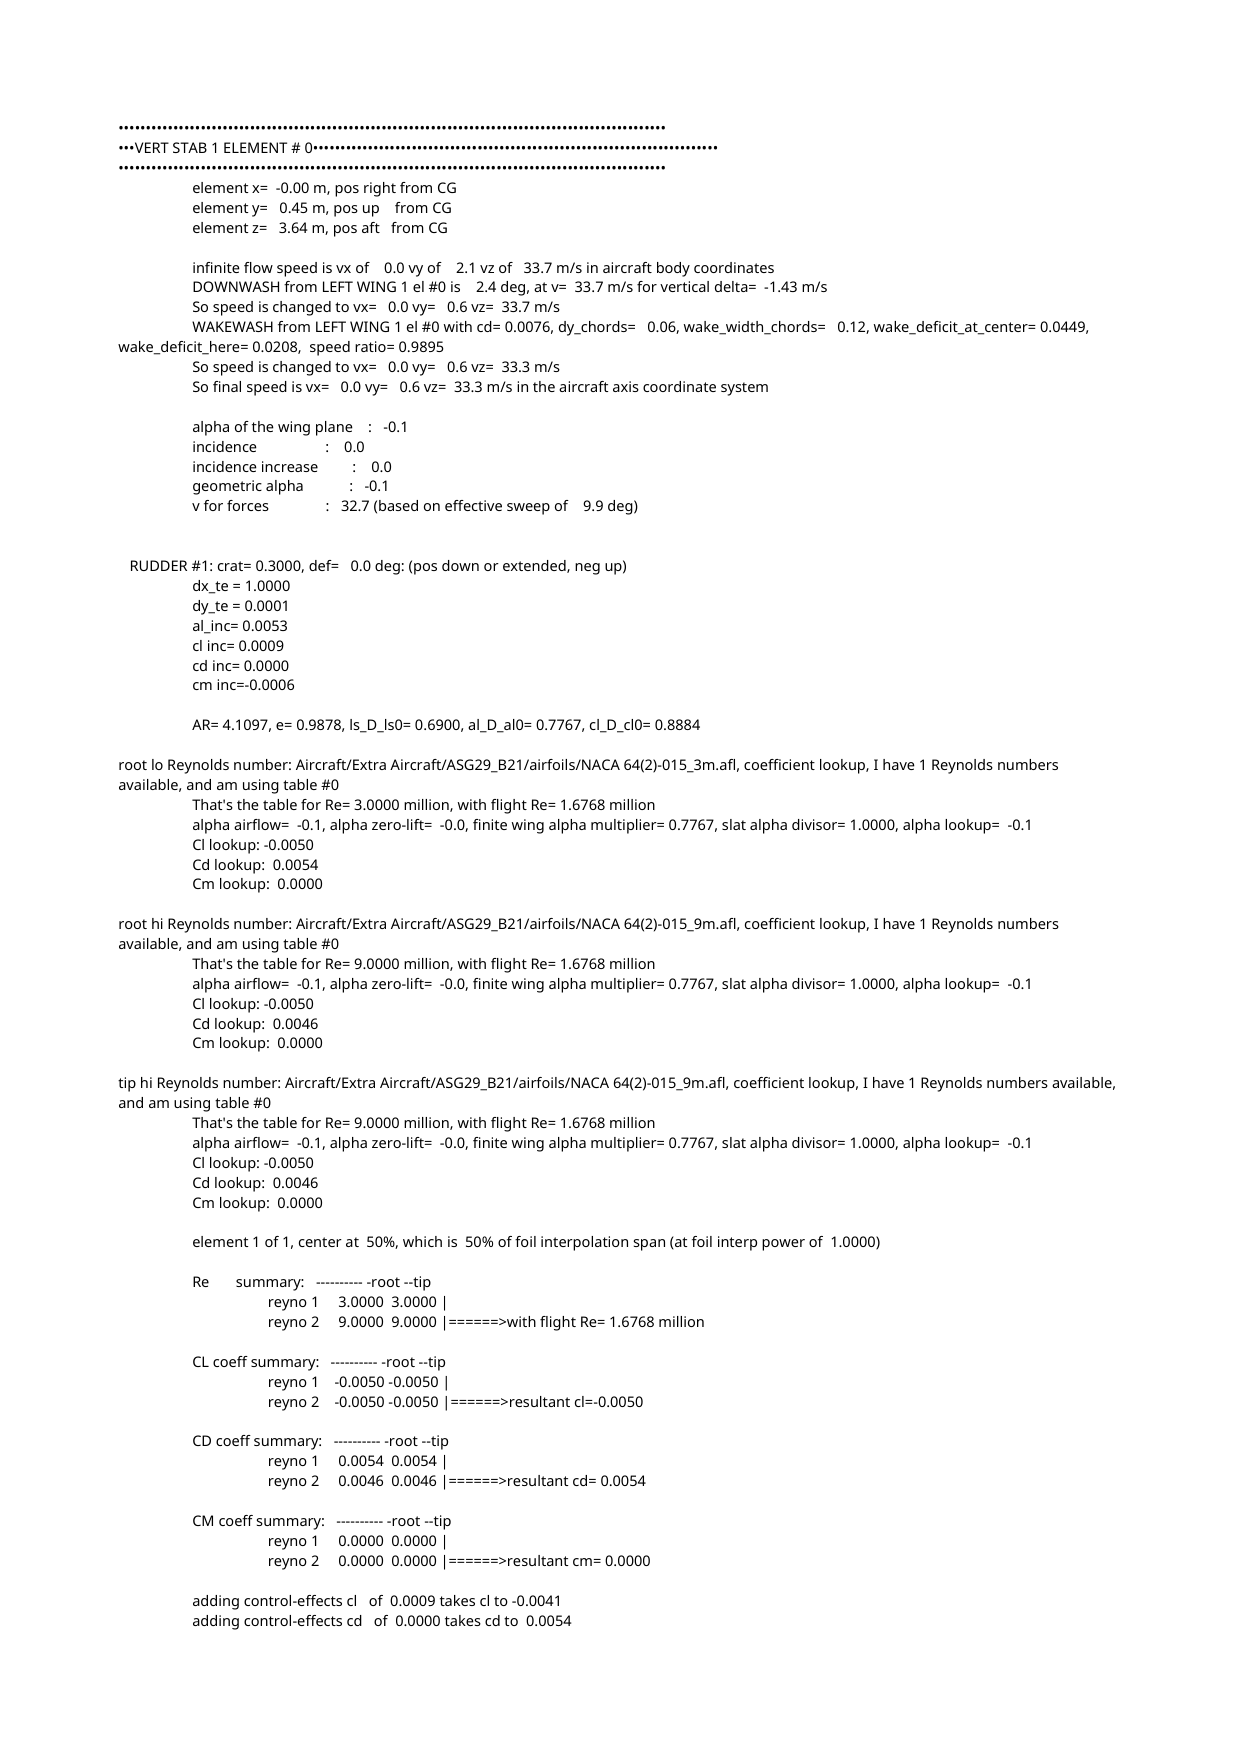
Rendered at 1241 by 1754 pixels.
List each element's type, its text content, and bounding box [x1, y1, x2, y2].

text AR= 4.1097, e= 0.9878, ls_D_ls0= 0.6900, al_D_al0= 0.7767, cl_D_cl0= 0.8884 [118, 715, 1122, 735]
text dx_te = 1.0000 [118, 576, 1122, 596]
text reyno 2 0.0046 0.0046 |======>resultant cd= 0.0054 [118, 1471, 1122, 1491]
text root lo Reynolds number: Aircraft/Extra Aircraft/ASG29_B21/airfoils/NACA 64(2)-015_3m.afl, coefficient lookup, I have 1 Reynolds numbers available, and am using table #0 [118, 755, 1122, 794]
text dy_te = 0.0001 [118, 596, 1122, 616]
text adding control-effects cd of 0.0000 takes cd to 0.0054 [118, 1610, 1122, 1630]
text alpha airflow= -0.1, alpha zero-lift= -0.0, finite wing alpha multiplier= 0.7767, slat alpha divisor= 1.0000, alpha lookup= -0.1 [118, 1133, 1122, 1153]
text al_inc= 0.0053 [118, 616, 1122, 635]
text So speed is changed to vx= 0.0 vy= 0.6 vz= 33.3 m/s [118, 357, 1122, 377]
text CM coeff summary: ---------- -root --tip [118, 1511, 1122, 1531]
text reyno 1 3.0000 3.0000 | [118, 1292, 1122, 1312]
text Cl lookup: -0.0050 [118, 834, 1122, 854]
text reyno 2 9.0000 9.0000 |======>with flight Re= 1.6768 million [118, 1312, 1122, 1332]
text Cm lookup: 0.0000 [118, 1033, 1122, 1053]
text •••VERT STAB 1 ELEMENT # 0•••••••••••••••••••••••••••••••••••••••••••••••••••••••••••••••••••••••••• [118, 138, 1122, 158]
text So speed is changed to vx= 0.0 vy= 0.6 vz= 33.7 m/s [118, 297, 1122, 317]
text RUDDER #1: crat= 0.3000, def= 0.0 deg: (pos down or extended, neg up) [118, 556, 1122, 576]
text reyno 2 0.0000 0.0000 |======>resultant cm= 0.0000 [118, 1551, 1122, 1571]
text reyno 1 0.0000 0.0000 | [118, 1531, 1122, 1551]
text Cd lookup: 0.0046 [118, 1013, 1122, 1033]
text WAKEWASH from LEFT WING 1 el #0 with cd= 0.0076, dy_chords= 0.06, wake_width_chords= 0.12, wake_deficit_at_center= 0.0449, wake_deficit_here= 0.0208, speed ratio= 0.9895 [118, 317, 1122, 357]
text So final speed is vx= 0.0 vy= 0.6 vz= 33.3 m/s in the aircraft axis coordinate system [118, 377, 1122, 397]
text Re summary: ---------- -root --tip [118, 1272, 1122, 1292]
text tip hi Reynolds number: Aircraft/Extra Aircraft/ASG29_B21/airfoils/NACA 64(2)-015_9m.afl, coefficient lookup, I have 1 Reynolds numbers available, and am using table #0 [118, 1073, 1122, 1113]
text adding control-effects cl of 0.0009 takes cl to -0.0041 [118, 1590, 1122, 1610]
text Cm lookup: 0.0000 [118, 874, 1122, 894]
text CL coeff summary: ---------- -root --tip [118, 1352, 1122, 1372]
text element z= 3.64 m, pos aft from CG [118, 218, 1122, 237]
text alpha airflow= -0.1, alpha zero-lift= -0.0, finite wing alpha multiplier= 0.7767, slat alpha divisor= 1.0000, alpha lookup= -0.1 [118, 814, 1122, 834]
text DOWNWASH from LEFT WING 1 el #0 is 2.4 deg, at v= 33.7 m/s for vertical delta= -1.43 m/s [118, 277, 1122, 297]
text That's the table for Re= 9.0000 million, with flight Re= 1.6768 million [118, 954, 1122, 974]
text root hi Reynolds number: Aircraft/Extra Aircraft/ASG29_B21/airfoils/NACA 64(2)-015_9m.afl, coefficient lookup, I have 1 Reynolds numbers available, and am using table #0 [118, 914, 1122, 954]
text That's the table for Re= 3.0000 million, with flight Re= 1.6768 million [118, 794, 1122, 814]
text reyno 1 0.0054 0.0054 | [118, 1451, 1122, 1471]
text infinite flow speed is vx of 0.0 vy of 2.1 vz of 33.7 m/s in aircraft body coordinates [118, 257, 1122, 277]
text That's the table for Re= 9.0000 million, with flight Re= 1.6768 million [118, 1113, 1122, 1133]
text •••••••••••••••••••••••••••••••••••••••••••••••••••••••••••••••••••••••••••••••••••••••••••••••••••• [118, 118, 1122, 138]
text cd inc= 0.0000 [118, 655, 1122, 675]
text alpha of the wing plane : -0.1 [118, 417, 1122, 436]
text CD coeff summary: ---------- -root --tip [118, 1431, 1122, 1451]
text v for forces : 32.7 (based on effective sweep of 9.9 deg) [118, 496, 1122, 516]
text Cd lookup: 0.0046 [118, 1173, 1122, 1192]
text reyno 2 -0.0050 -0.0050 |======>resultant cl=-0.0050 [118, 1391, 1122, 1411]
text incidence : 0.0 [118, 436, 1122, 456]
text cl inc= 0.0009 [118, 635, 1122, 655]
text incidence increase : 0.0 [118, 456, 1122, 476]
text reyno 1 -0.0050 -0.0050 | [118, 1372, 1122, 1391]
text •••••••••••••••••••••••••••••••••••••••••••••••••••••••••••••••••••••••••••••••••••••••••••••••••••• [118, 158, 1122, 178]
text Cl lookup: -0.0050 [118, 993, 1122, 1013]
text element y= 0.45 m, pos up from CG [118, 198, 1122, 218]
text Cl lookup: -0.0050 [118, 1153, 1122, 1173]
text alpha airflow= -0.1, alpha zero-lift= -0.0, finite wing alpha multiplier= 0.7767, slat alpha divisor= 1.0000, alpha lookup= -0.1 [118, 974, 1122, 993]
text geometric alpha : -0.1 [118, 476, 1122, 496]
text Cm lookup: 0.0000 [118, 1192, 1122, 1212]
text Cd lookup: 0.0054 [118, 854, 1122, 874]
text element x= -0.00 m, pos right from CG [118, 178, 1122, 198]
text cm inc=-0.0006 [118, 675, 1122, 695]
text element 1 of 1, center at 50%, which is 50% of foil interpolation span (at foil interp power of 1.0000) [118, 1232, 1122, 1252]
